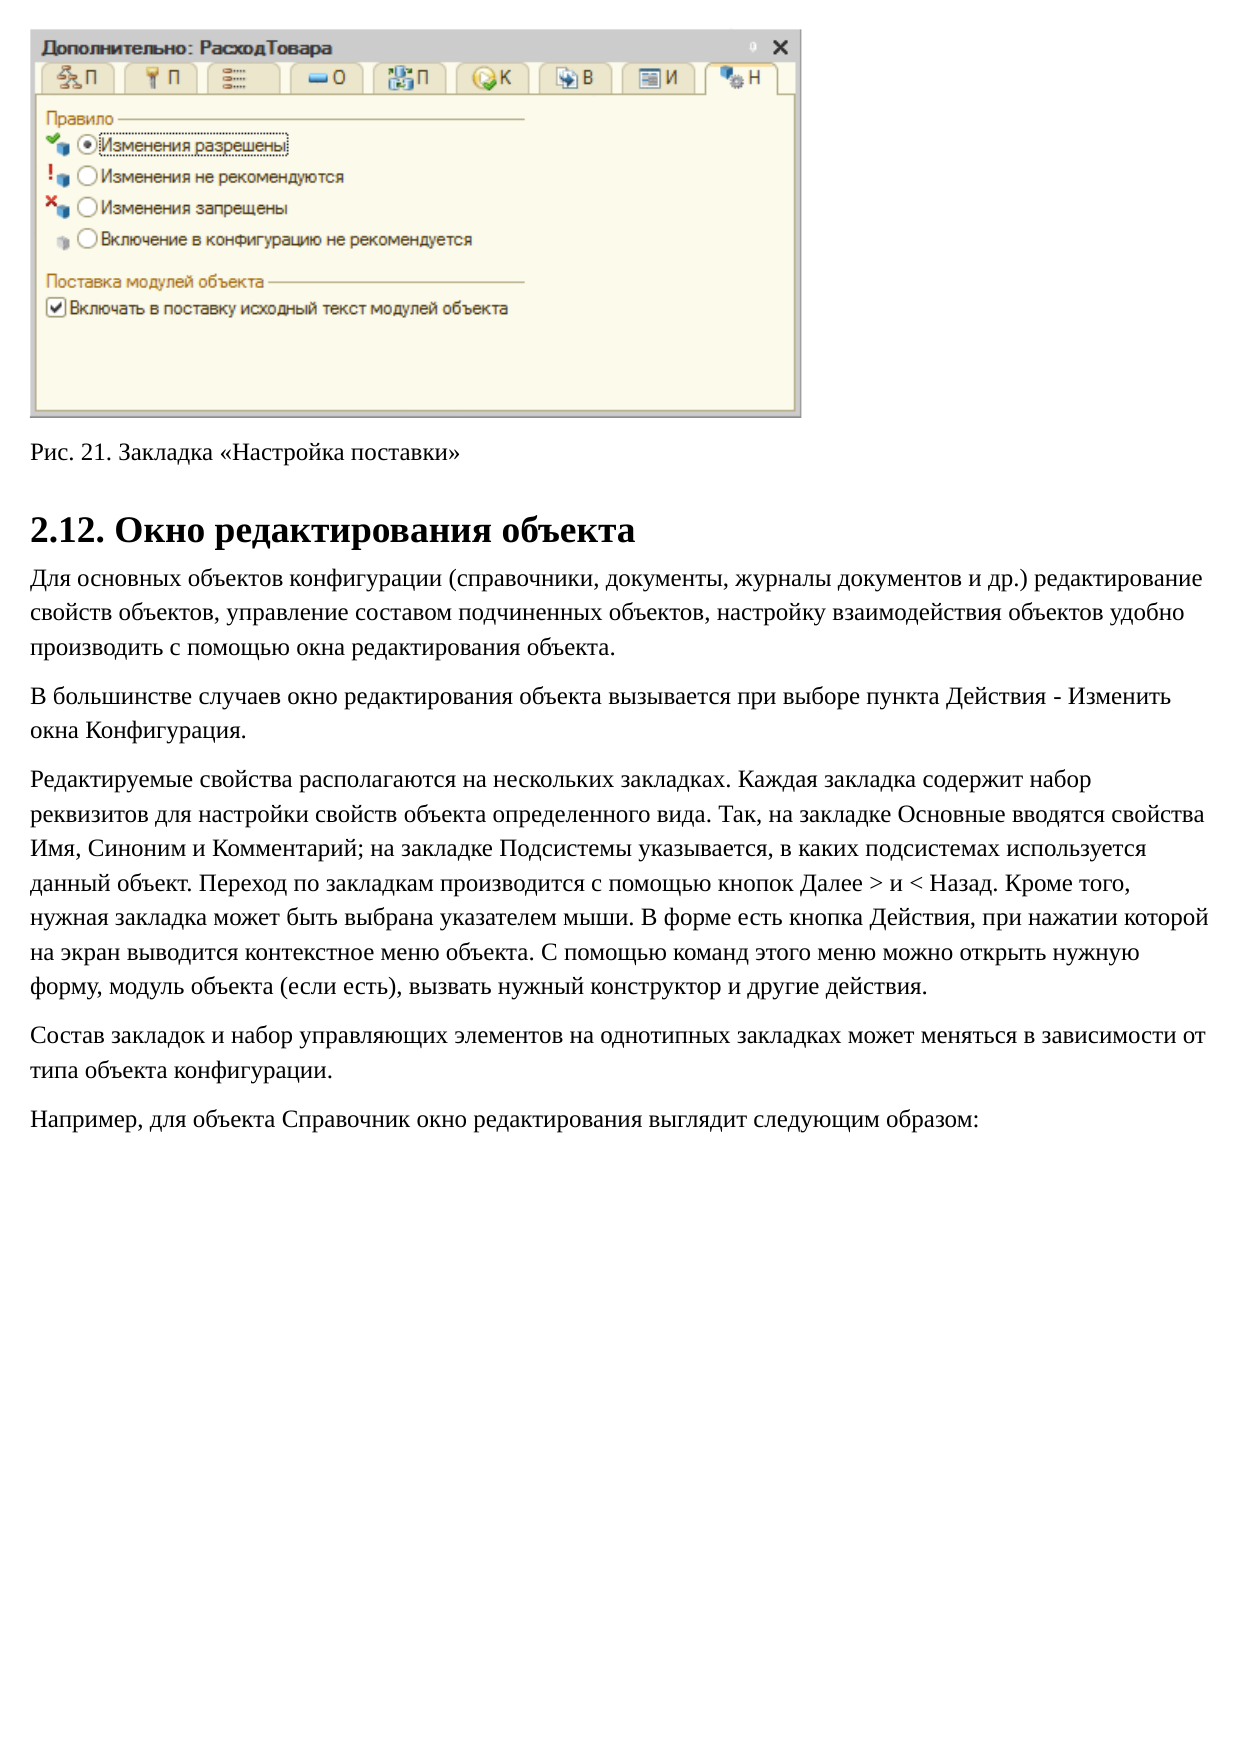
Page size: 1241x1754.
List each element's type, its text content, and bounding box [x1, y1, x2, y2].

text Для основных объектов конфигурации (справочники, документы, журналы документов и др.) редактирование свойств объектов, управление составом подчиненных объектов, настройку взаимодействия объектов удобно производить с помощью окна редактирования объекта. [30, 563, 1211, 661]
text Например, для объекта Справочник окно редактирования выглядит следующим образом: [30, 1104, 1211, 1133]
text Редактируемые свойства располагаются на нескольких закладках. Каждая закладка содержит набор реквизитов для настройки свойств объекта определенного вида. Так, на закладке Основные вводятся свойства Имя, Синоним и Комментарий; на закладке Подсистемы указывается, в каких подсистемах используется данный объект. Переход по закладкам производится с помощью кнопок Далее > и < Назад. Кроме того, нужная закладка может быть выбрана указателем мыши. В форме есть кнопка Действия, при нажатии которой на экран выводится контекстное меню объекта. С помощью команд этого меню можно открыть нужную форму, модуль объекта (если есть), вызвать нужный конструктор и другие действия. [30, 764, 1211, 1000]
text В большинстве случаев окно редактирования объекта вызывается при выборе пункта Действия ‑ Изменить окна Конфигурация. [30, 681, 1211, 744]
picture [29, 28, 802, 418]
text Рис. 21. Закладка «Настройка поставки» [30, 437, 1211, 466]
subtitle 2.12. Окно редактирования объекта [30, 507, 1211, 551]
text Состав закладок и набор управляющих элементов на однотипных закладках может меняться в зависимости от типа объекта конфигурации. [30, 1021, 1211, 1084]
